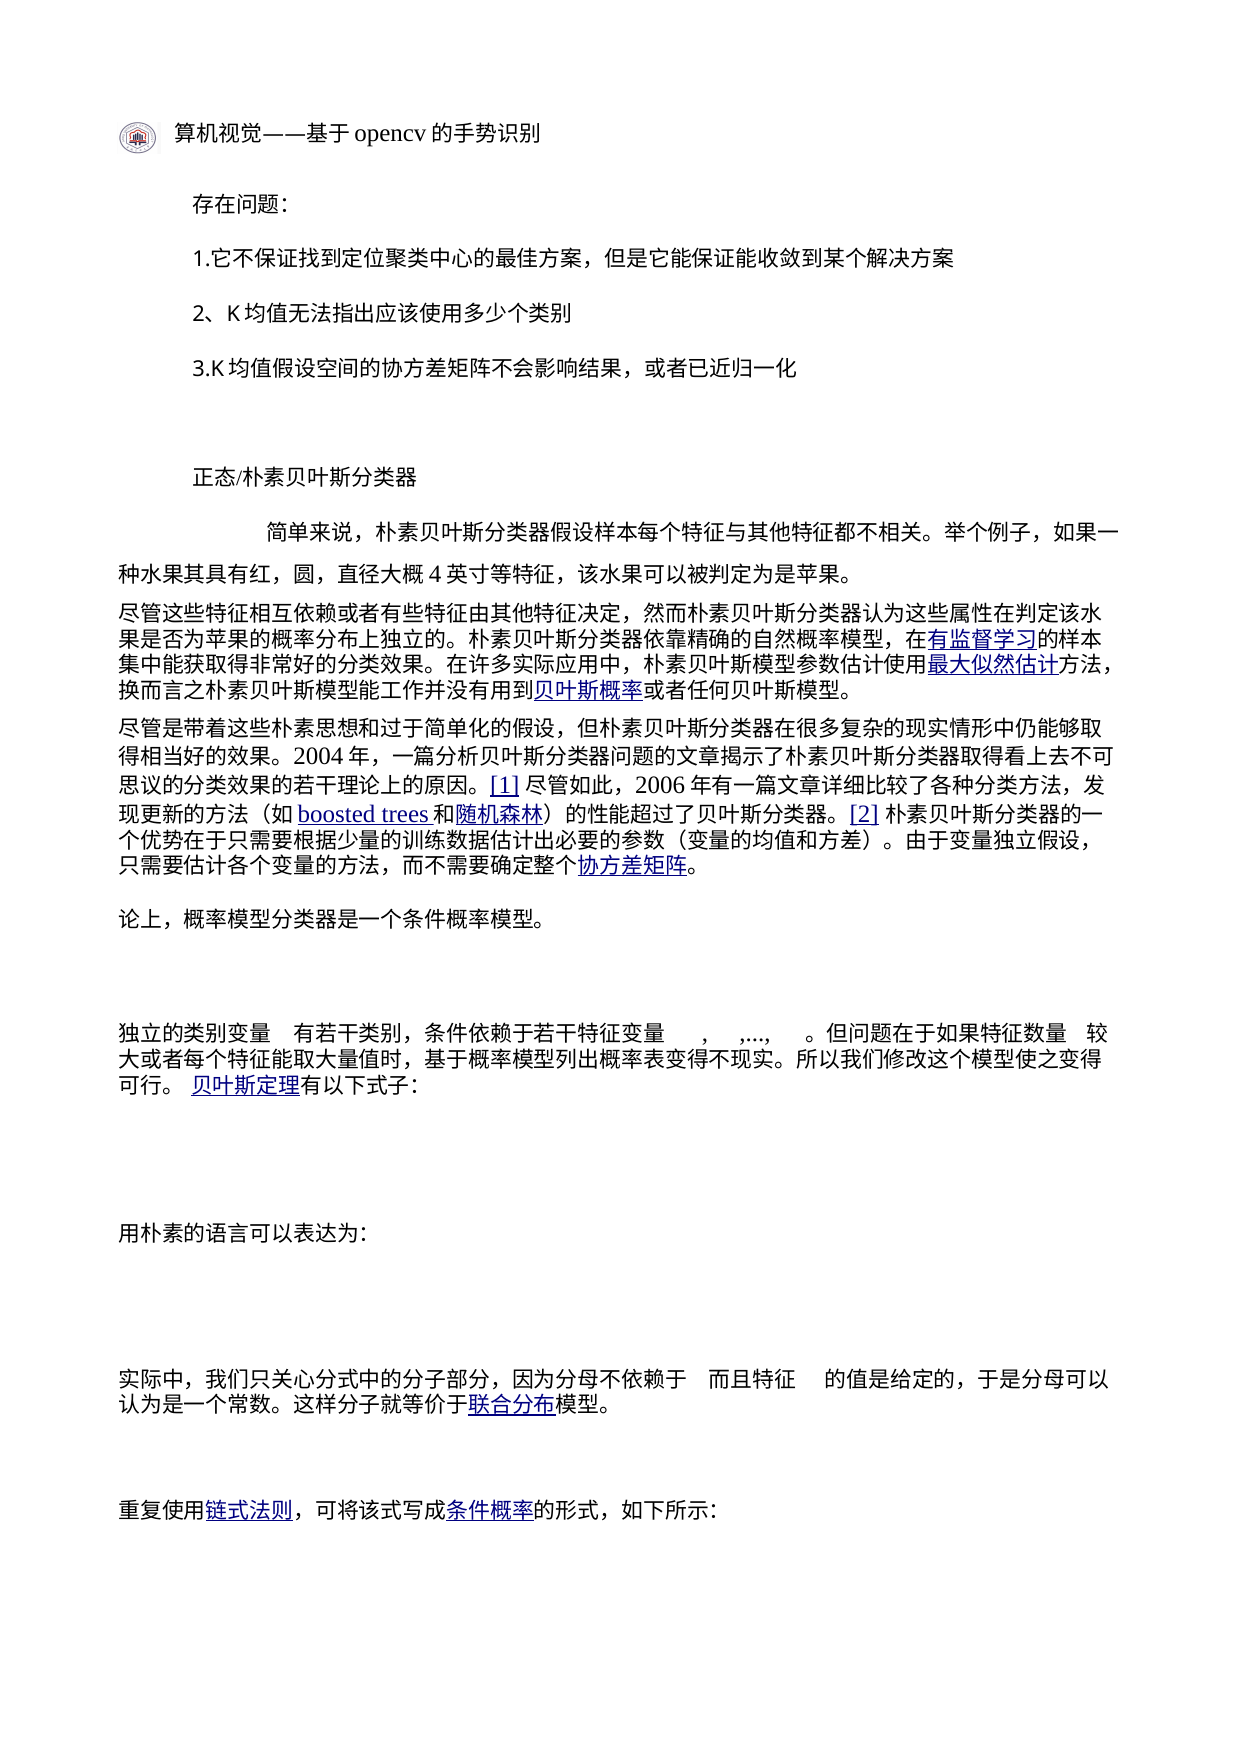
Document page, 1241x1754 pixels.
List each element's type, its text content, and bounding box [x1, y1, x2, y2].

text 尽管是带着这些朴素思想和过于简单化的假设，但朴素贝叶斯分类器在很多复杂的现实情形中仍能够取得相当好的效果。2004年，一篇分析贝叶斯分类器问题的文章揭示了朴素贝叶斯分类器取得看上去不可思议的分类效果的若干理论上的原因。[1] 尽管如此，2006年有一篇文章详细比较了各种分类方法，发现更新的方法（如boosted trees和随机森林）的性能超过了贝叶斯分类器。[2] 朴素贝叶斯分类器的一个优势在于只需要根据少量的训练数据估计出必要的参数（变量的均值和方差）。由于变量独立假设，只需要估计各个变量的方法，而不需要确定整个协方差矩阵。 [118, 716, 1122, 879]
text 独立的类别变量有若干类别，条件依赖于若干特征变量 ,,...,。但问题在于如果特征数量较大或者每个特征能取大量值时，基于概率模型列出概率表变得不现实。所以我们修改这个模型使之变得可行。 贝叶斯定理有以下式子： [118, 1014, 1122, 1098]
text 用朴素的语言可以表达为： [118, 1221, 1122, 1246]
text 简单来说，朴素贝叶斯分类器假设样本每个特征与其他特征都不相关。举个例子，如果一种水果其具有红，圆，直径大概4英寸等特征，该水果可以被判定为是苹果。 [118, 504, 1122, 589]
text 1.它不保证找到定位聚类中心的最佳方案，但是它能保证能收敛到某个解决方案 [118, 231, 1122, 273]
text 论上，概率模型分类器是一个条件概率模型。 [118, 891, 1122, 933]
text 重复使用链式法则，可将该式写成条件概率的形式，如下所示： [118, 1498, 1122, 1524]
text 实际中，我们只关心分式中的分子部分，因为分母不依赖于而且特征的值是给定的，于是分母可以认为是一个常数。这样分子就等价于联合分布模型。 [118, 1361, 1122, 1418]
picture [117, 122, 161, 154]
text 2、K均值无法指出应该使用多少个类别 [118, 286, 1122, 328]
text 正态/朴素贝叶斯分类器 [118, 450, 1122, 492]
text 3.K均值假设空间的协方差矩阵不会影响结果，或者已近归一化 [118, 340, 1122, 383]
text 尽管这些特征相互依赖或者有些特征由其他特征决定，然而朴素贝叶斯分类器认为这些属性在判定该水果是否为苹果的概率分布上独立的。朴素贝叶斯分类器依靠精确的自然概率模型，在有监督学习的样本集中能获取得非常好的分类效果。在许多实际应用中，朴素贝叶斯模型参数估计使用最大似然估计方法，换而言之朴素贝叶斯模型能工作并没有用到贝叶斯概率或者任何贝叶斯模型。 [118, 601, 1122, 703]
text 存在问题： [118, 176, 1122, 218]
